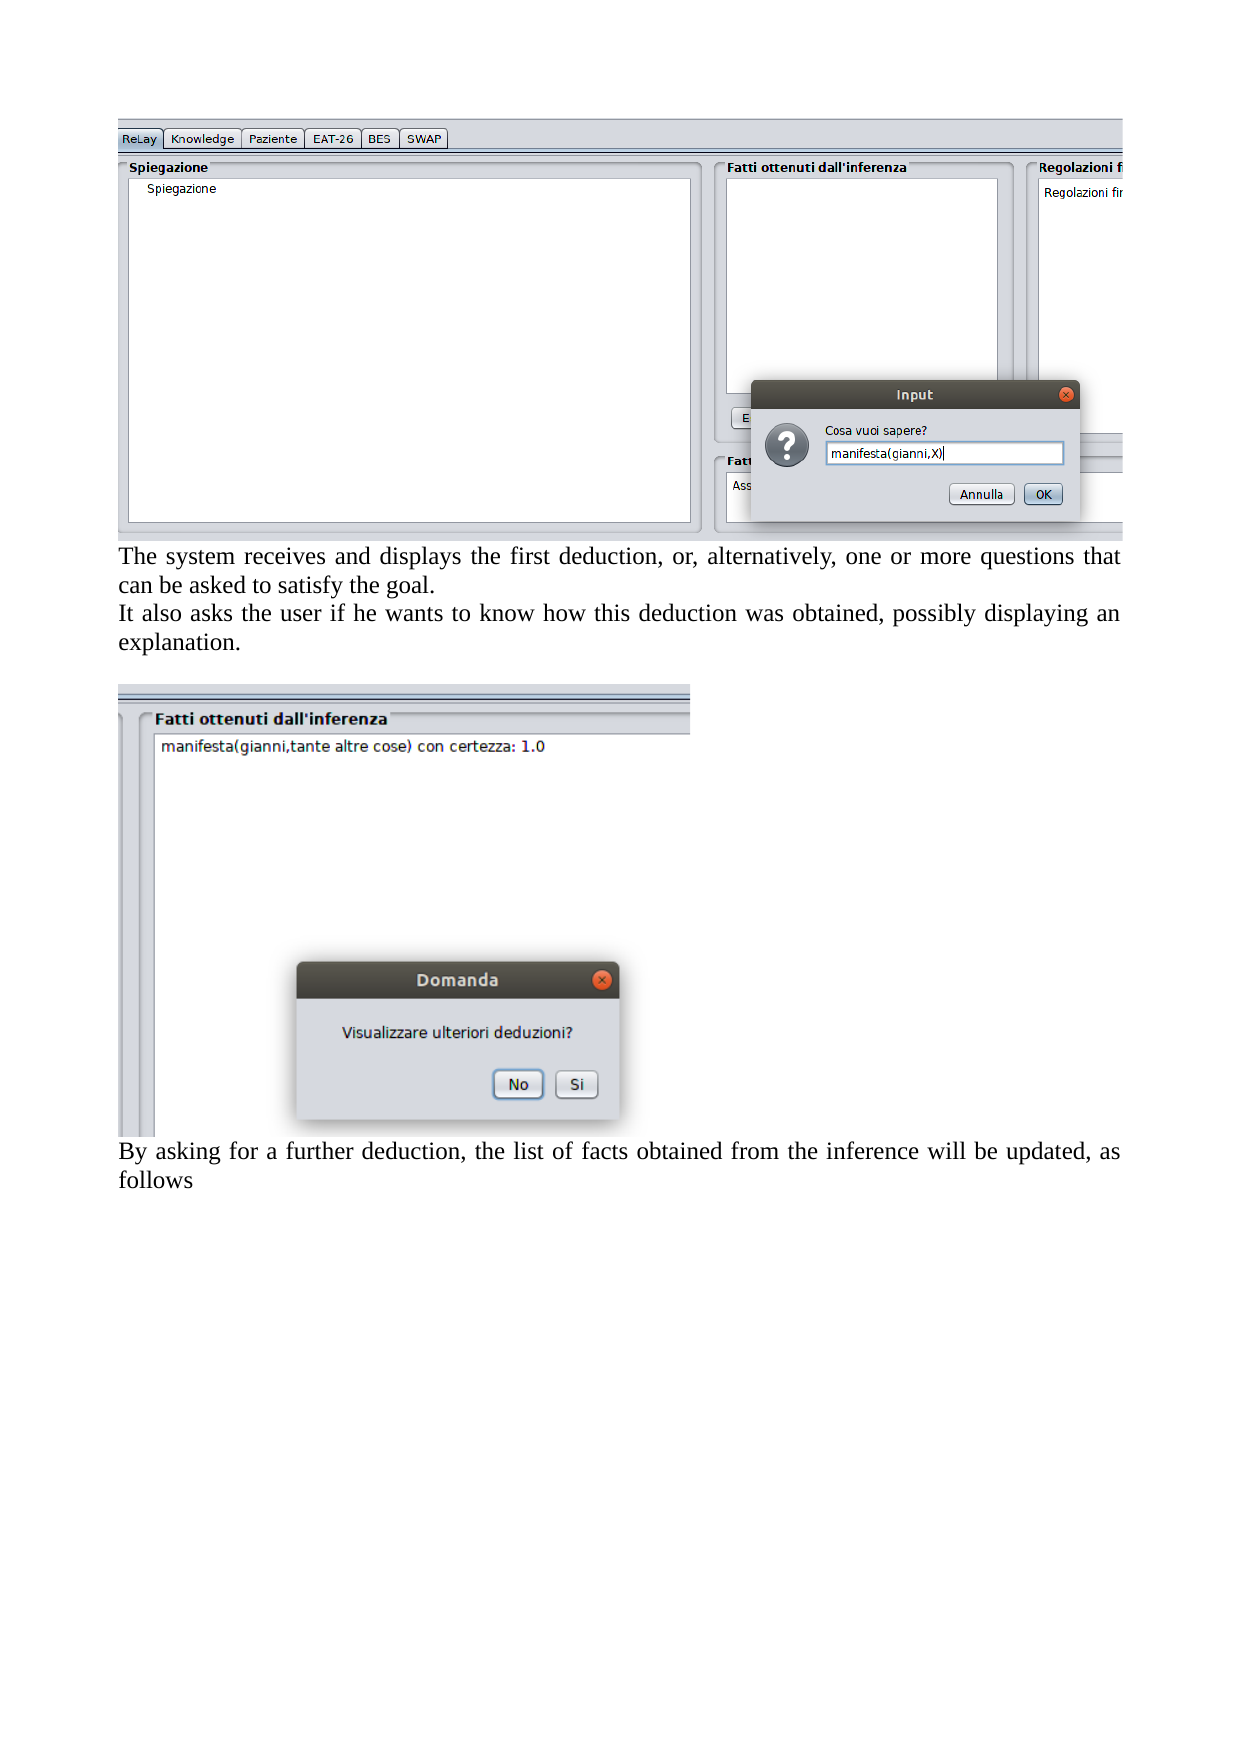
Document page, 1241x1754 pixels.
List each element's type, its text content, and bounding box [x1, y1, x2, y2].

text The system receives and displays the first deduction, or, alternatively, one or more questions that can be asked to satisfy the goal. [118, 541, 1122, 598]
picture [118, 684, 690, 1137]
picture [118, 118, 1123, 541]
text It also asks the user if he wants to know how this deduction was obtained, possibly displaying an explanation. [118, 598, 1122, 656]
text By asking for a further deduction, the list of facts obtained from the inference will be updated, as follows [118, 1136, 1122, 1194]
